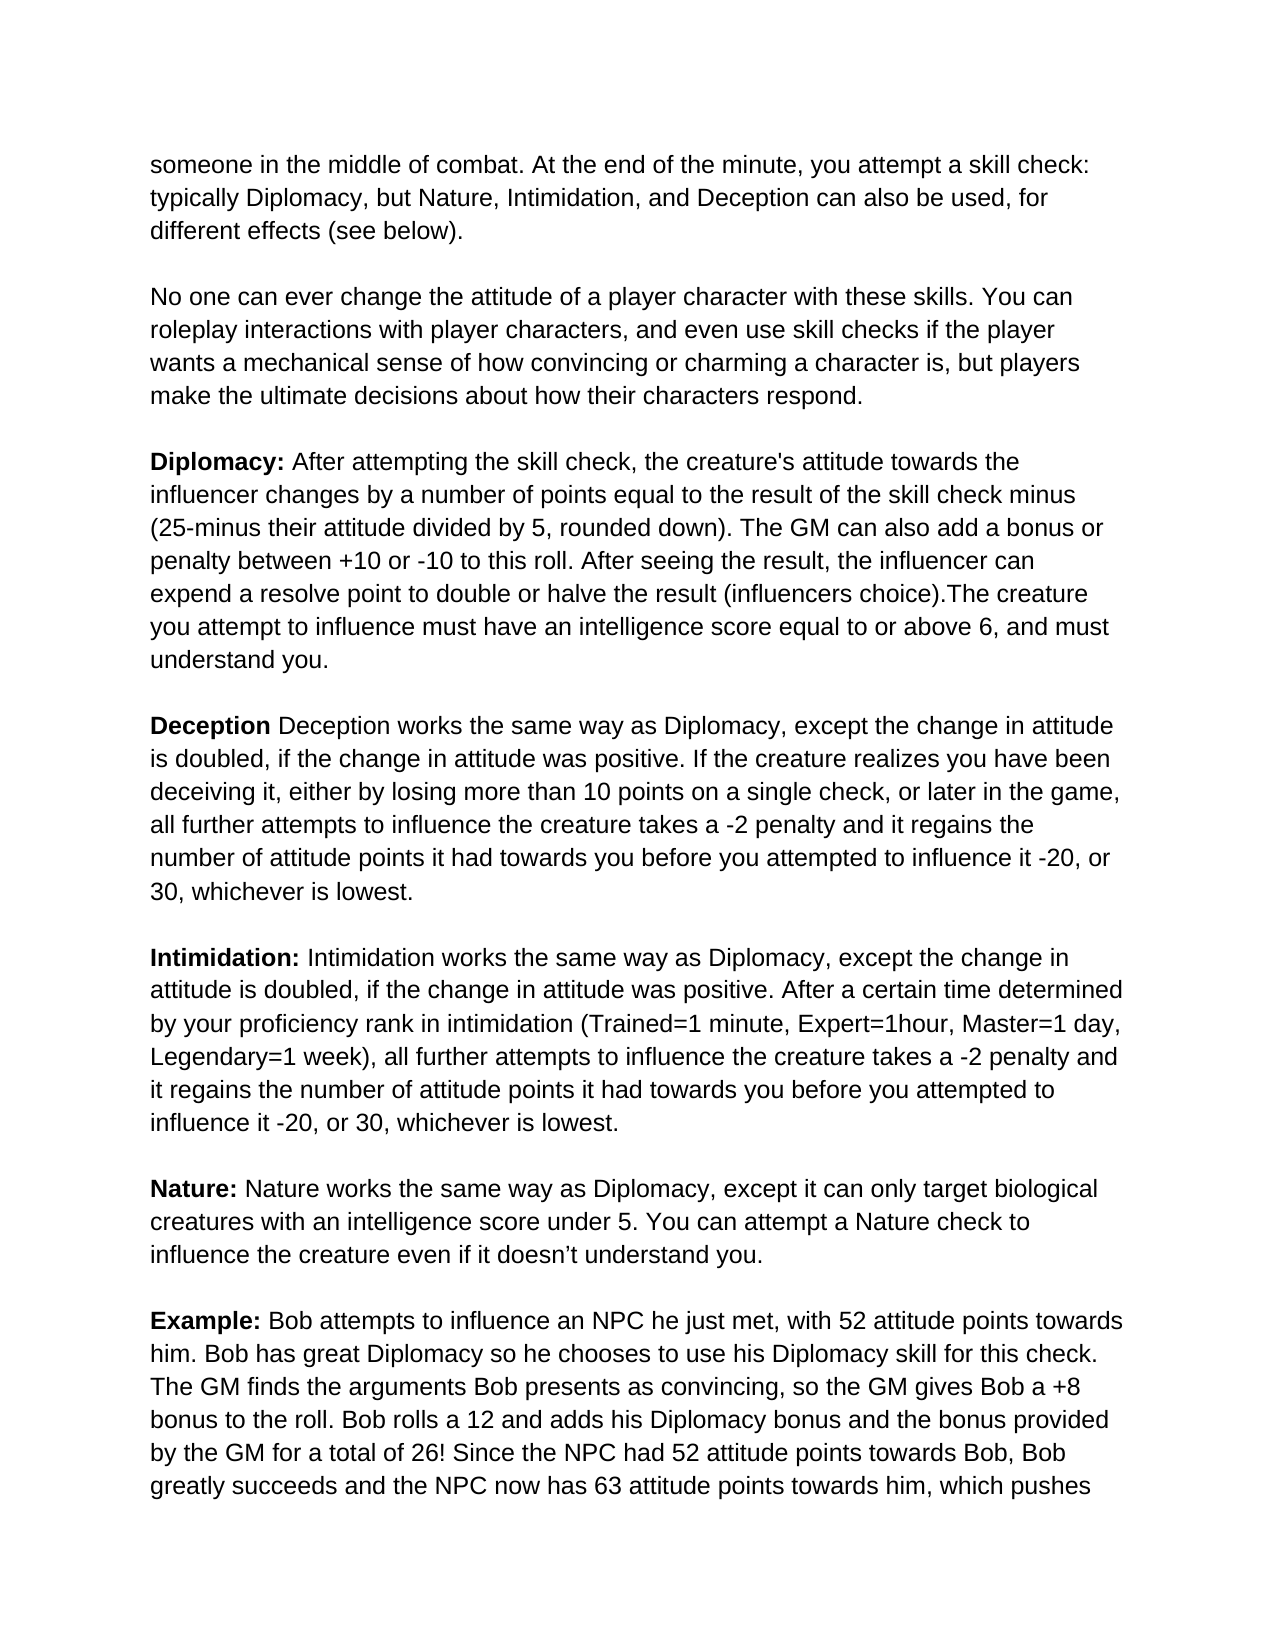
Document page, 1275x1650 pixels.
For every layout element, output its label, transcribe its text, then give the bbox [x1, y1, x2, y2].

text Deception Deception works the same way as Diplomacy, except the change in attitude is doubled, if the change in attitude was positive. If the creature realizes you have been deceiving it, either by losing more than 10 points on a single check, or later in the game, all further attempts to influence the creature takes a -2 penalty and it regains the number of attitude points it had towards you before you attempted to influence it -20, or 30, whichever is lowest. [150, 711, 1125, 905]
text Nature: Nature works the same way as Diplomacy, except it can only target biological creatures with an intelligence score under 5. You can attempt a Nature check to influence the creature even if it doesn’t understand you. [150, 1174, 1125, 1268]
text Intimidation: Intimidation works the same way as Diplomacy, except the change in attitude is doubled, if the change in attitude was positive. After a certain time determined by your proficiency rank in intimidation (Trained=1 minute, Expert=1hour, Master=1 day, Legendary=1 week), all further attempts to influence the creature takes a -2 penalty and it regains the number of attitude points it had towards you before you attempted to influence it -20, or 30, whichever is lowest. [150, 942, 1125, 1136]
text No one can ever change the attitude of a player character with these skills. You can roleplay interactions with player characters, and even use skill checks if the player wants a mechanical sense of how convincing or charming a character is, but players make the ultimate decisions about how their characters respond. [150, 282, 1125, 410]
text Diplomacy: After attempting the skill check, the creature's attitude towards the influencer changes by a number of points equal to the result of the skill check minus (25-minus their attitude divided by 5, rounded down). The GM can also add a bonus or penalty between +10 or -10 to this roll. After seeing the result, the influencer can expend a resolve point to double or halve the result (influencers choice).The creature you attempt to influence must have an intelligence score equal to or above 6, and must understand you. [150, 447, 1125, 674]
text Example: Bob attempts to influence an NPC he just met, with 52 attitude points towards him. Bob has great Diplomacy so he chooses to use his Diplomacy skill for this check. The GM finds the arguments Bob presents as convincing, so the GM gives Bob a +8 bonus to the roll. Bob rolls a 12 and adds his Diplomacy bonus and the bonus provided by the GM for a total of 26! Since the NPC had 52 attitude points towards Bob, Bob greatly succeeds and the NPC now has 63 attitude points towards him, which pushes [150, 1306, 1125, 1499]
text someone in the middle of combat. At the end of the minute, you attempt a skill check: typically Diplomacy, but Nature, Intimidation, and Deception can also be used, for different effects (see below). [150, 150, 1125, 245]
